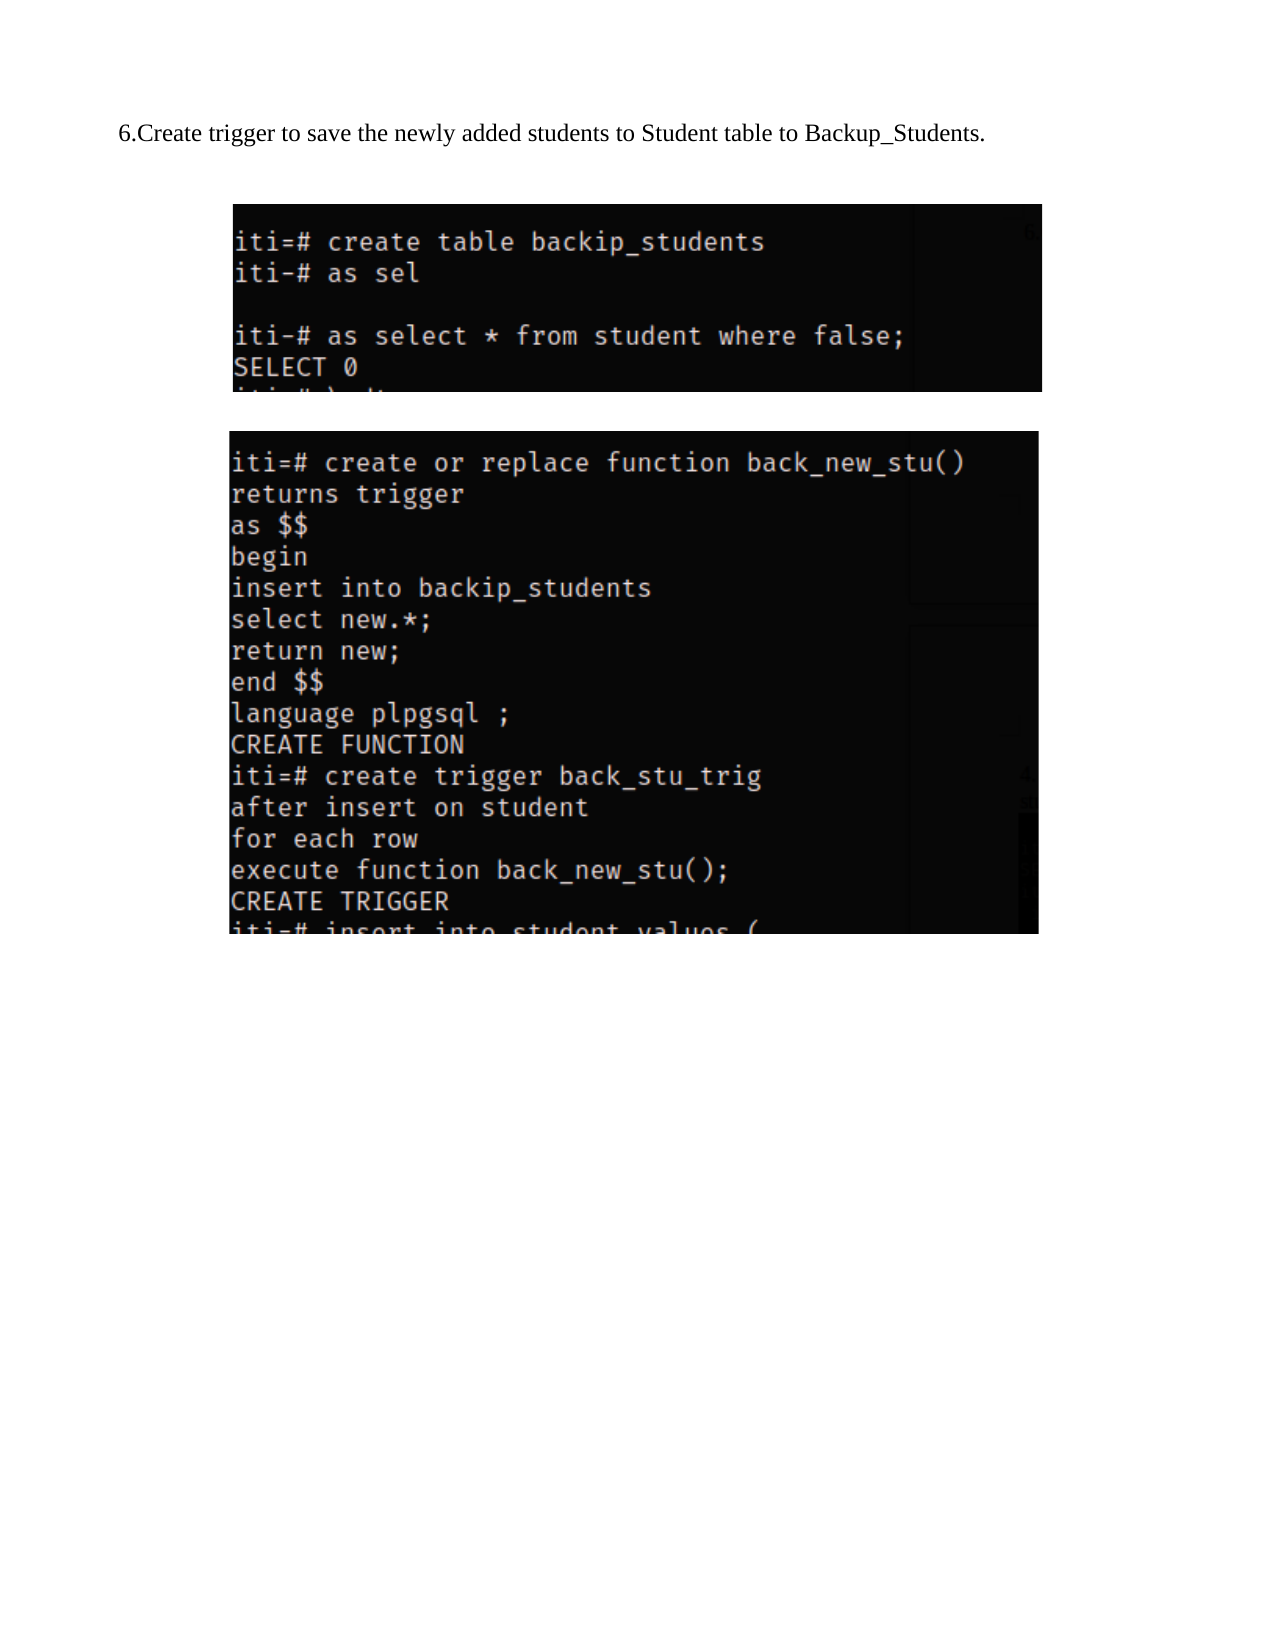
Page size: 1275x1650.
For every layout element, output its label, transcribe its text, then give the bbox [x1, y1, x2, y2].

picture [229, 431, 1039, 934]
text 6.Create trigger to save the newly added students to Student table to Backup_Students. [118, 118, 1157, 147]
picture [232, 204, 1043, 392]
